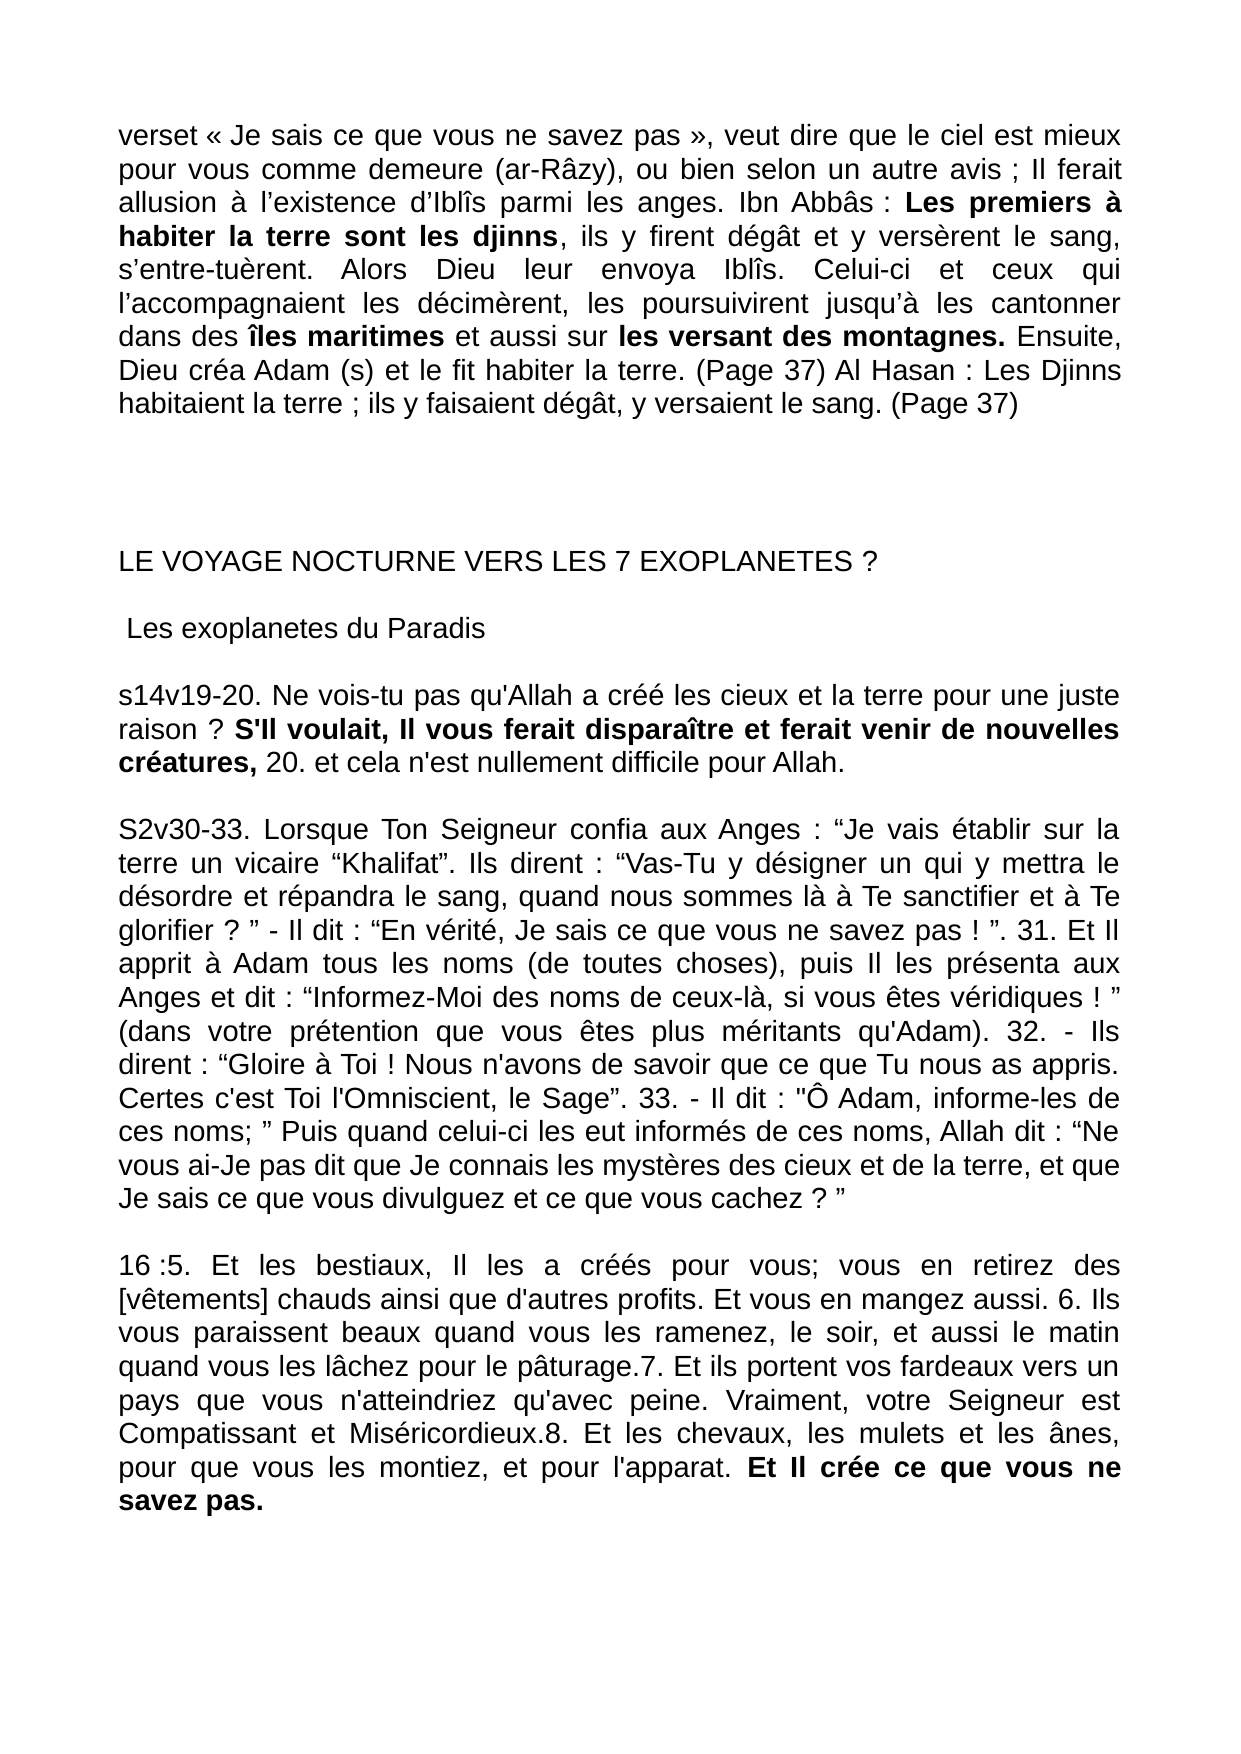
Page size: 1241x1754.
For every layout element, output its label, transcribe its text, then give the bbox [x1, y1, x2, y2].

text S2v30-33. Lorsque Ton Seigneur confia aux Anges : “Je vais établir sur la terre un vicaire “Khalifat”. Ils dirent : “Vas-Tu y désigner un qui y mettra le désordre et répandra le sang, quand nous sommes là à Te sanctifier et à Te glorifier ? ” - Il dit : “En vérité, Je sais ce que vous ne savez pas ! ”. 31. Et Il apprit à Adam tous les noms (de toutes choses), puis Il les présenta aux Anges et dit : “Informez-Moi des noms de ceux-là, si vous êtes véridiques ! ” (dans votre prétention que vous êtes plus méritants qu'Adam). 32. - Ils dirent : “Gloire à Toi ! Nous n'avons de savoir que ce que Tu nous as appris. Certes c'est Toi l'Omniscient, le Sage”. 33. - Il dit : "Ô Adam, informe-les de ces noms; ” Puis quand celui-ci les eut informés de ces noms, Allah dit : “Ne vous ai-Je pas dit que Je connais les mystères des cieux et de la terre, et que Je sais ce que vous divulguez et ce que vous cachez ? ” [118, 812, 1122, 1215]
text s14v19-20. Ne vois-tu pas qu'Allah a créé les cieux et la terre pour une juste raison ? S'Il voulait, Il vous ferait disparaître et ferait venir de nouvelles créatures, 20. et cela n'est nullement difficile pour Allah. [118, 678, 1122, 779]
text LE VOYAGE NOCTURNE VERS LES 7 EXOPLANETES ? [118, 544, 1122, 577]
text Les exoplanetes du Paradis [118, 611, 1122, 644]
text verset « Je sais ce que vous ne savez pas », veut dire que le ciel est mieux pour vous comme demeure (ar-Râzy), ou bien selon un autre avis ; Il ferait allusion à l’existence d’Iblîs parmi les anges. Ibn Abbâs : Les premiers à habiter la terre sont les djinns, ils y firent dégât et y versèrent le sang, s’entre-tuèrent. Alors Dieu leur envoya Iblîs. Celui-ci et ceux qui l’accompagnaient les décimèrent, les poursuivirent jusqu’à les cantonner dans des îles maritimes et aussi sur les versant des montagnes. Ensuite, Dieu créa Adam (s) et le fit habiter la terre. (Page 37) Al Hasan : Les Djinns habitaient la terre ; ils y faisaient dégât, y versaient le sang. (Page 37) [118, 118, 1122, 420]
text 16 :5. Et les bestiaux, Il les a créés pour vous; vous en retirez des [vêtements] chauds ainsi que d'autres profits. Et vous en mangez aussi. 6. Ils vous paraissent beaux quand vous les ramenez, le soir, et aussi le matin quand vous les lâchez pour le pâturage.7. Et ils portent vos fardeaux vers un pays que vous n'atteindriez qu'avec peine. Vraiment, votre Seigneur est Compatissant et Miséricordieux.8. Et les chevaux, les mulets et les ânes, pour que vous les montiez, et pour l'apparat. Et Il crée ce que vous ne savez pas. [118, 1248, 1122, 1517]
